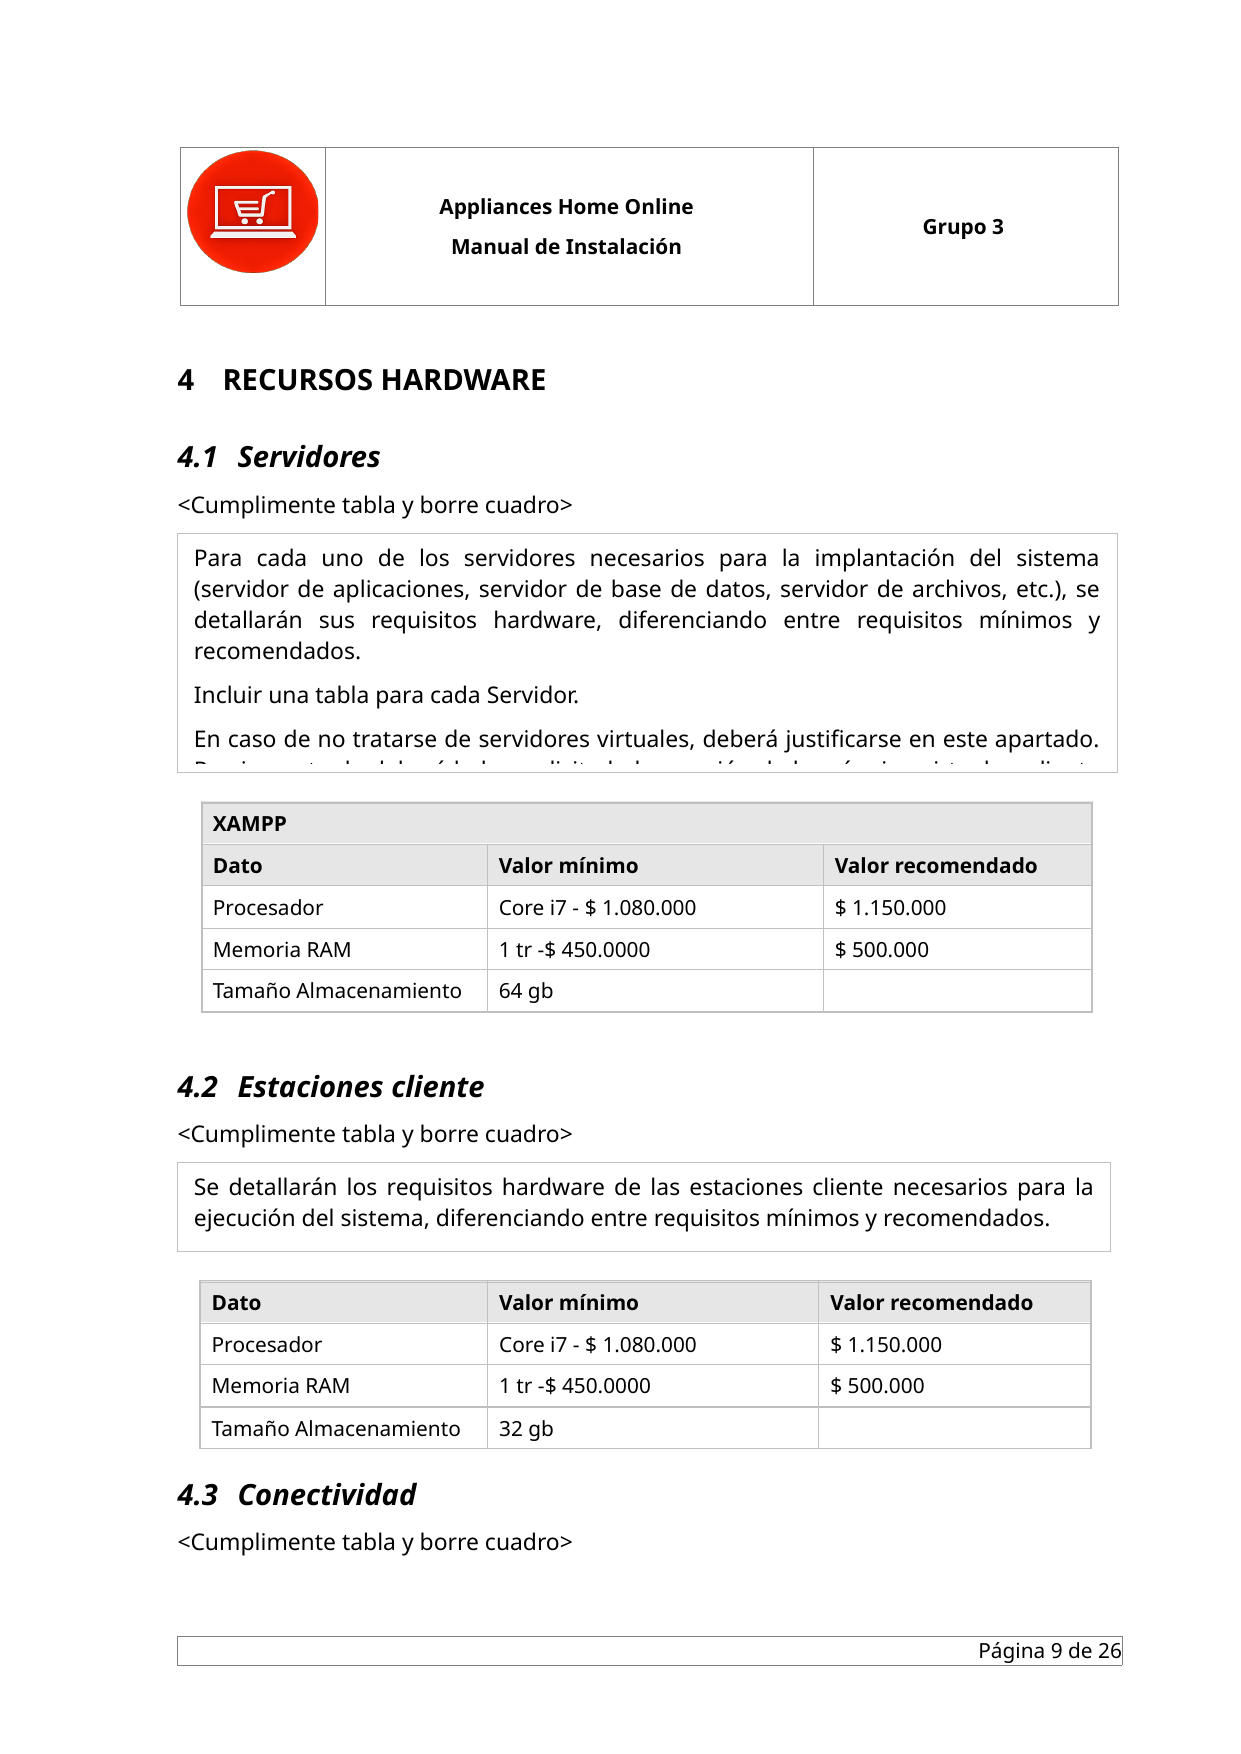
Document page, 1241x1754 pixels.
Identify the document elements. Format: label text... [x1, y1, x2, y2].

table_cell $ 500.000 [819, 1365, 1090, 1406]
table_header Valor recomendado [819, 1283, 1090, 1322]
text Para cada uno de los servidores necesarios para la implantación del sistema (servidor de aplicaciones, servidor de base de datos, servidor de archivos, etc.), se detallarán sus requisitos hardware, diferenciando entre requisitos mínimos y recomendados. [194, 541, 1101, 666]
table_cell $ 500.000 [824, 929, 1091, 969]
text Se detallarán los requisitos hardware de las estaciones cliente necesarios para la ejecución del sistema, diferenciando entre requisitos mínimos y recomendados. [194, 1171, 1095, 1233]
table_header XAMPP [203, 804, 1091, 843]
table_header Valor mínimo [488, 1283, 818, 1322]
table_cell Core i7 - $ 1.080.000 [488, 886, 823, 927]
subtitle Servidores [177, 436, 1122, 476]
table_cell [824, 970, 1091, 1011]
table_cell $ 1.150.000 [819, 1324, 1090, 1364]
table_cell Dato [203, 845, 487, 885]
table_cell Memoria RAM [203, 929, 487, 969]
table_cell Procesador [201, 1324, 487, 1364]
table_header Dato [201, 1283, 487, 1322]
table_cell Tamaño Almacenamiento [201, 1408, 487, 1448]
text <Cumplimente tabla y borre cuadro> [177, 489, 1122, 520]
subtitle RECURSOS HARDWARE [177, 359, 1122, 399]
table_cell [819, 1408, 1090, 1448]
table_cell Procesador [203, 886, 487, 927]
table_cell 32 gb [488, 1408, 818, 1448]
table_cell 1 tr -$ 450.0000 [488, 929, 823, 969]
subtitle Estaciones cliente [177, 1066, 1122, 1106]
table_cell $ 1.150.000 [824, 886, 1091, 927]
table_cell 64 gb [488, 970, 823, 1011]
table_cell Valor mínimo [488, 845, 823, 885]
text <Cumplimente tabla y borre cuadro> [177, 1526, 1122, 1557]
subtitle Conectividad [177, 1474, 1122, 1513]
table_cell Tamaño Almacenamiento [203, 970, 487, 1011]
text Incluir una tabla para cada Servidor. [194, 679, 1101, 710]
table_cell Memoria RAM [201, 1365, 487, 1406]
table_cell 1 tr -$ 450.0000 [488, 1365, 818, 1406]
table_cell Core i7 - $ 1.080.000 [488, 1324, 818, 1364]
table_cell Valor recomendado [824, 845, 1091, 885]
text En caso de no tratarse de servidores virtuales, deberá justificarse en este apartado. Previamente de deberá haber solicitado la creación de la máquina virtual mediante la plantilla correspondiente. [194, 723, 1101, 764]
text <Cumplimente tabla y borre cuadro> [177, 1118, 1122, 1149]
